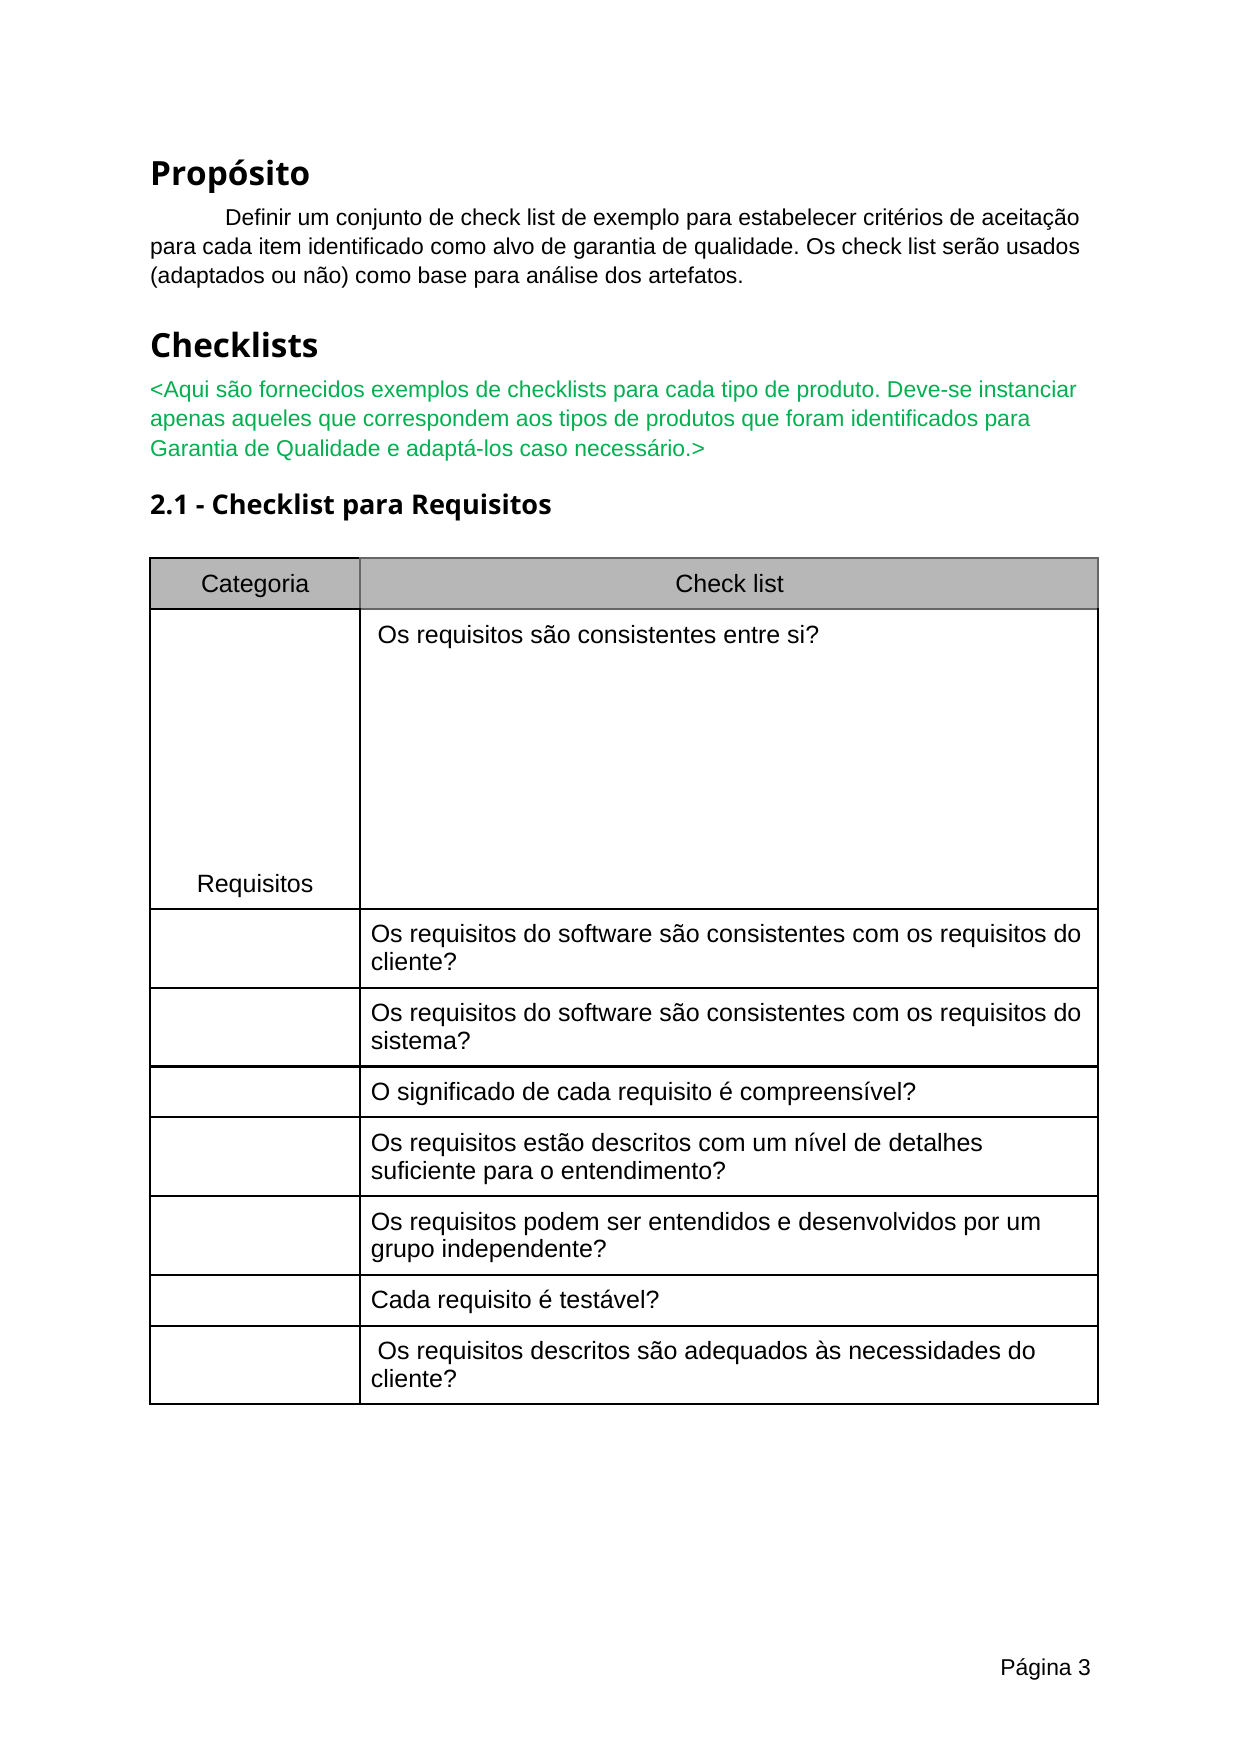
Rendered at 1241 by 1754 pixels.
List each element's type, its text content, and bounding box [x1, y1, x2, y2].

table_cell Os requisitos do software são consistentes com os requisitos do cliente? [361, 910, 1097, 987]
subtitle Checklists [150, 322, 1091, 367]
table_cell Os requisitos do software são consistentes com os requisitos do sistema? [361, 989, 1097, 1065]
table_cell [151, 1327, 359, 1403]
text Definir um conjunto de check list de exemplo para estabelecer critérios de aceitação para cada item identificado como alvo de garantia de qualidade. Os check list serão usados (adaptados ou não) como base para análise dos artefatos. [150, 204, 1091, 289]
table_cell [151, 1118, 359, 1195]
table_cell [151, 989, 359, 1065]
table_cell [151, 1068, 359, 1116]
table_cell Cada requisito é testável? [361, 1276, 1097, 1324]
table_cell Os requisitos estão descritos com um nível de detalhes suficiente para o entendimento? [361, 1118, 1097, 1195]
table_header Check list [361, 559, 1097, 608]
table_header Categoria [151, 559, 359, 608]
text <Aqui são fornecidos exemplos de checklists para cada tipo de produto. Deve-se instanciar apenas aqueles que correspondem aos tipos de produtos que foram identificados para Garantia de Qualidade e adaptá-los caso necessário.> [150, 376, 1091, 461]
subtitle 2.1 - Checklist para Requisitos [150, 485, 1091, 522]
subtitle Propósito [150, 150, 1091, 195]
table_cell [151, 1276, 359, 1324]
table_cell [151, 1197, 359, 1274]
table_cell [151, 910, 359, 987]
table_cell Os requisitos são consistentes entre si? [361, 610, 1097, 908]
table_cell Os requisitos podem ser entendidos e desenvolvidos por um grupo independente? [361, 1197, 1097, 1274]
table_cell Requisitos [151, 610, 359, 908]
table_cell O significado de cada requisito é compreensível? [361, 1068, 1097, 1116]
table_cell Os requisitos descritos são adequados às necessidades do cliente? [361, 1327, 1097, 1403]
